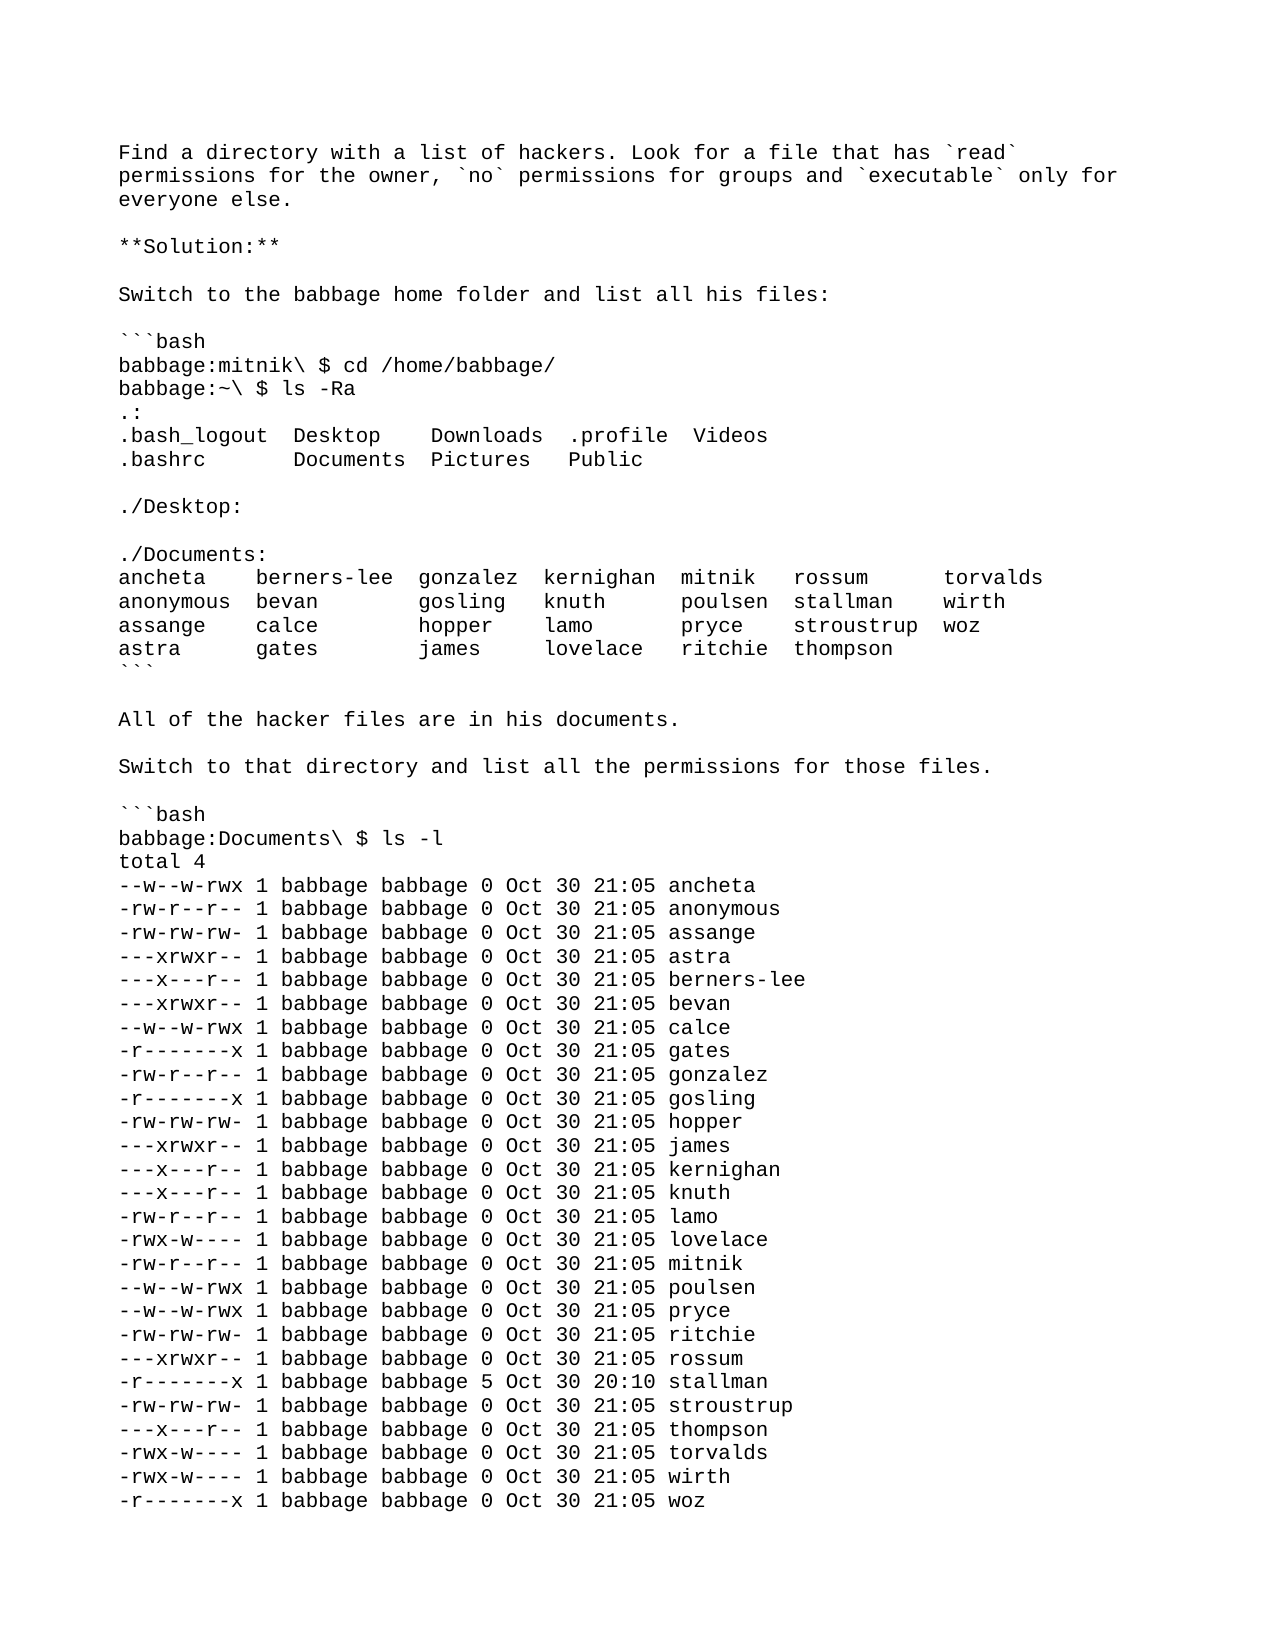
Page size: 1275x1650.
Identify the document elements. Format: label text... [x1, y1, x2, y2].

text -rw-r--r-- 1 babbage babbage 0 Oct 30 21:05 anonymous [118, 898, 1157, 922]
text ---x---r-- 1 babbage babbage 0 Oct 30 21:05 berners-lee [118, 969, 1157, 993]
text -rwx-w---- 1 babbage babbage 0 Oct 30 21:05 lovelace [118, 1229, 1157, 1253]
text .bashrc Documents Pictures Public [118, 449, 1157, 473]
text -rw-r--r-- 1 babbage babbage 0 Oct 30 21:05 gonzalez [118, 1064, 1157, 1088]
text ---xrwxr-- 1 babbage babbage 0 Oct 30 21:05 james [118, 1135, 1157, 1158]
text ---xrwxr-- 1 babbage babbage 0 Oct 30 21:05 astra [118, 946, 1157, 969]
text ancheta berners-lee gonzalez kernighan mitnik rossum torvalds [118, 567, 1157, 591]
text babbage:mitnik\ $ cd /home/babbage/ [118, 354, 1157, 378]
text ```bash [118, 331, 1157, 354]
text All of the hacker files are in his documents. [118, 709, 1157, 733]
text -rwx-w---- 1 babbage babbage 0 Oct 30 21:05 wirth [118, 1466, 1157, 1489]
text -r-------x 1 babbage babbage 0 Oct 30 21:05 gates [118, 1040, 1157, 1064]
text ---xrwxr-- 1 babbage babbage 0 Oct 30 21:05 bevan [118, 993, 1157, 1017]
text anonymous bevan gosling knuth poulsen stallman wirth [118, 591, 1157, 615]
text assange calce hopper lamo pryce stroustrup woz [118, 615, 1157, 638]
text Find a directory with a list of hackers. Look for a file that has `read` permissions for the owner, `no` permissions for groups and `executable` only for everyone else. [118, 142, 1157, 213]
text babbage:~\ $ ls -Ra [118, 378, 1157, 402]
text astra gates james lovelace ritchie thompson [118, 638, 1157, 662]
text ``` [118, 662, 1157, 686]
text ./Desktop: [118, 496, 1157, 520]
text Switch to that directory and list all the permissions for those files. [118, 757, 1157, 780]
text -rw-rw-rw- 1 babbage babbage 0 Oct 30 21:05 ritchie [118, 1324, 1157, 1348]
text --w--w-rwx 1 babbage babbage 0 Oct 30 21:05 pryce [118, 1300, 1157, 1324]
text -rwx-w---- 1 babbage babbage 0 Oct 30 21:05 torvalds [118, 1442, 1157, 1466]
text -rw-rw-rw- 1 babbage babbage 0 Oct 30 21:05 assange [118, 922, 1157, 946]
text -rw-rw-rw- 1 babbage babbage 0 Oct 30 21:05 hopper [118, 1111, 1157, 1135]
text ./Documents: [118, 544, 1157, 567]
text -r-------x 1 babbage babbage 0 Oct 30 21:05 woz [118, 1489, 1157, 1513]
text -r-------x 1 babbage babbage 5 Oct 30 20:10 stallman [118, 1371, 1157, 1395]
text -r-------x 1 babbage babbage 0 Oct 30 21:05 gosling [118, 1088, 1157, 1111]
text .: [118, 402, 1157, 426]
text ---x---r-- 1 babbage babbage 0 Oct 30 21:05 knuth [118, 1182, 1157, 1206]
text Switch to the babbage home folder and list all his files: [118, 284, 1157, 307]
text ---x---r-- 1 babbage babbage 0 Oct 30 21:05 kernighan [118, 1158, 1157, 1182]
text total 4 [118, 851, 1157, 875]
text --w--w-rwx 1 babbage babbage 0 Oct 30 21:05 ancheta [118, 875, 1157, 898]
text .bash_logout Desktop Downloads .profile Videos [118, 426, 1157, 449]
text babbage:Documents\ $ ls -l [118, 827, 1157, 851]
text ---xrwxr-- 1 babbage babbage 0 Oct 30 21:05 rossum [118, 1348, 1157, 1371]
text **Solution:** [118, 236, 1157, 260]
text ---x---r-- 1 babbage babbage 0 Oct 30 21:05 thompson [118, 1419, 1157, 1442]
text -rw-r--r-- 1 babbage babbage 0 Oct 30 21:05 mitnik [118, 1253, 1157, 1277]
text --w--w-rwx 1 babbage babbage 0 Oct 30 21:05 poulsen [118, 1277, 1157, 1300]
text -rw-rw-rw- 1 babbage babbage 0 Oct 30 21:05 stroustrup [118, 1395, 1157, 1419]
text --w--w-rwx 1 babbage babbage 0 Oct 30 21:05 calce [118, 1017, 1157, 1040]
text ```bash [118, 804, 1157, 827]
text -rw-r--r-- 1 babbage babbage 0 Oct 30 21:05 lamo [118, 1206, 1157, 1229]
